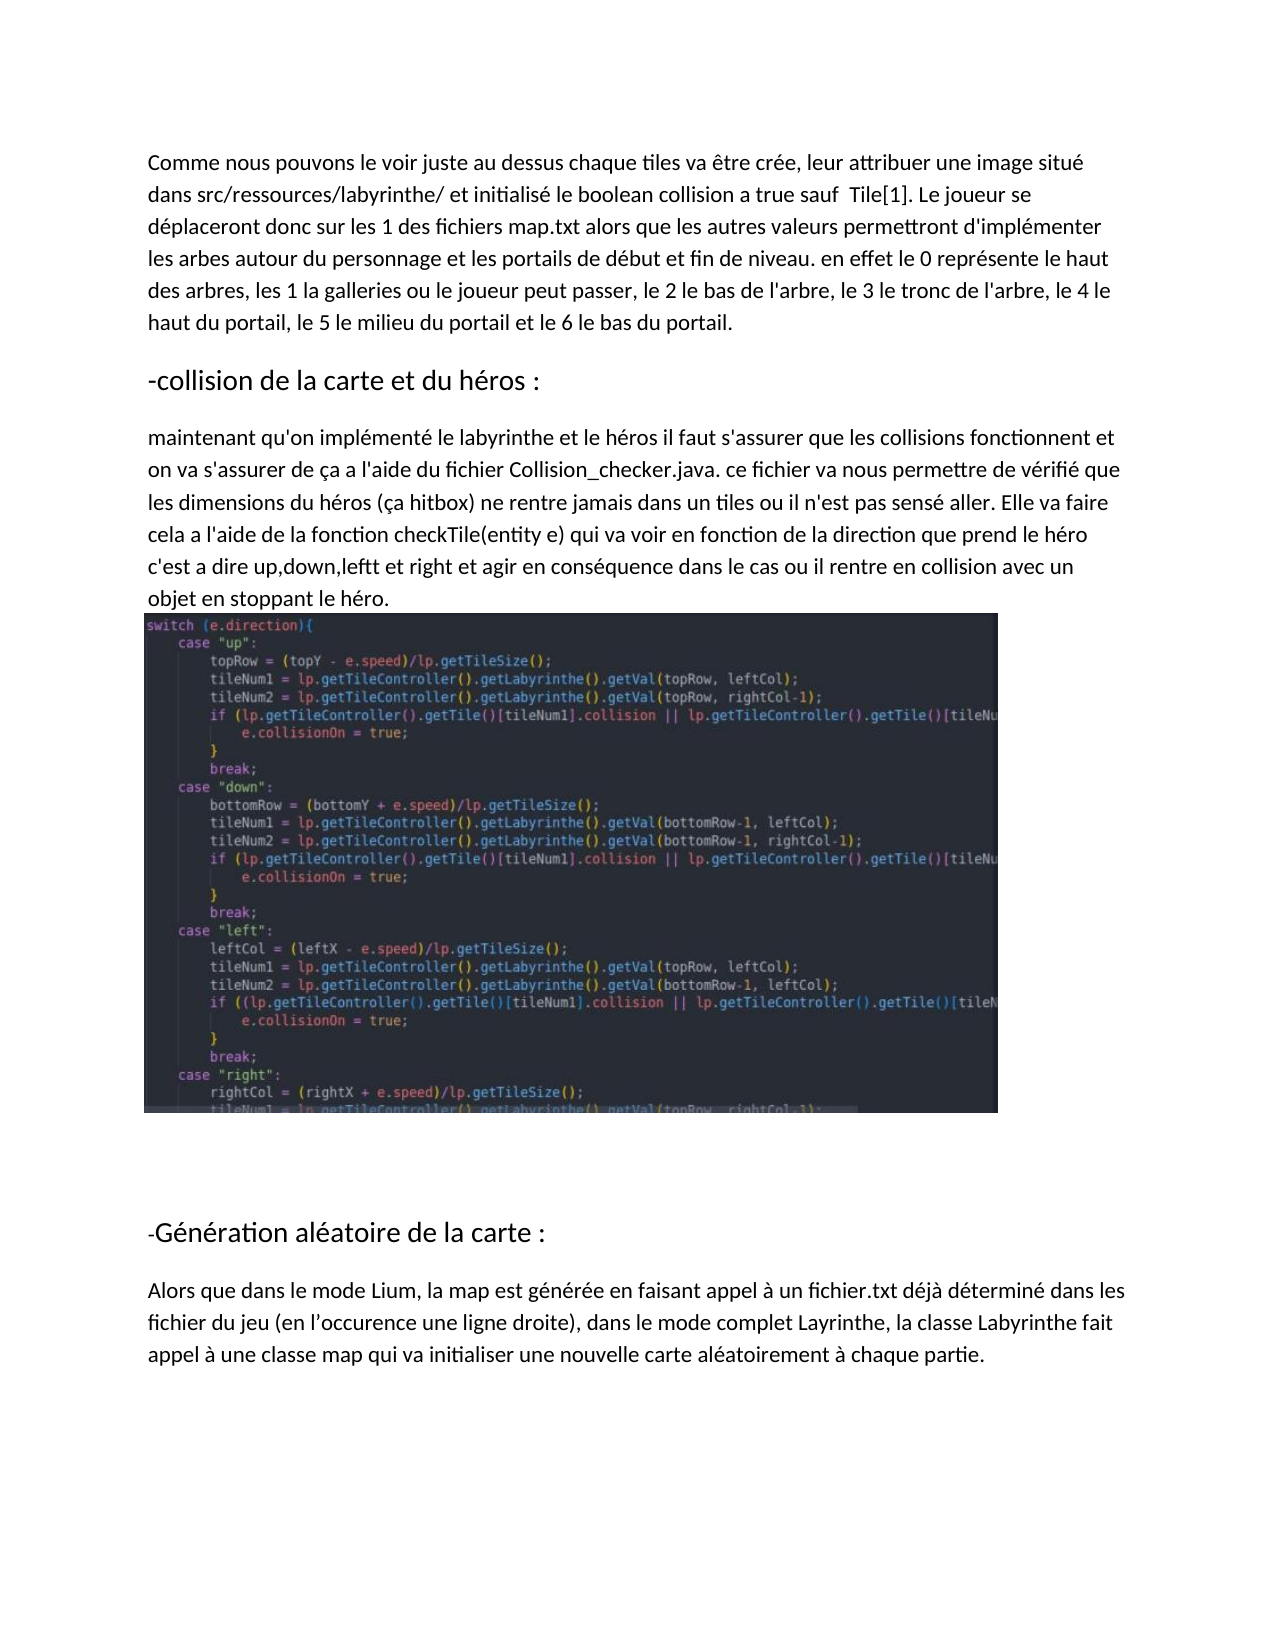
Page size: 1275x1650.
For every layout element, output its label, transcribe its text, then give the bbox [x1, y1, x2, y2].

text -Génération aléatoire de la carte : [148, 1214, 1127, 1250]
picture [144, 613, 998, 1113]
text Comme nous pouvons le voir juste au dessus chaque tiles va être crée, leur attribuer une image situé dans src/ressources/labyrinthe/ et initialisé le boolean collision a true sauf Tile[1]. Le joueur se déplaceront donc sur les 1 des fichiers map.txt alors que les autres valeurs permettront d'implémenter les arbes autour du personnage et les portails de début et fin de niveau. en effet le 0 représente le haut des arbres, les 1 la galleries ou le joueur peut passer, le 2 le bas de l'arbre, le 3 le tronc de l'arbre, le 4 le haut du portail, le 5 le milieu du portail et le 6 le bas du portail. [148, 148, 1127, 337]
text Alors que dans le mode Lium, la map est générée en faisant appel à un fichier.txt déjà déterminé dans les fichier du jeu (en l’occurence une ligne droite), dans le mode complet Layrinthe, la classe Labyrinthe fait appel à une classe map qui va initialiser une nouvelle carte aléatoirement à chaque partie. [148, 1276, 1127, 1368]
text maintenant qu'on implémenté le labyrinthe et le héros il faut s'assurer que les collisions fonctionnent et on va s'assurer de ça a l'aide du fichier Collision_checker.java. ce fichier va nous permettre de vérifié que les dimensions du héros (ça hitbox) ne rentre jamais dans un tiles ou il n'est pas sensé aller. Elle va faire cela a l'aide de la fonction checkTile(entity e) qui va voir en fonction de la direction que prend le héro c'est a dire up,down,leftt et right et agir en conséquence dans le cas ou il rentre en collision avec un objet en stoppant le héro. [148, 423, 1127, 612]
text -collision de la carte et du héros : [148, 362, 1127, 397]
